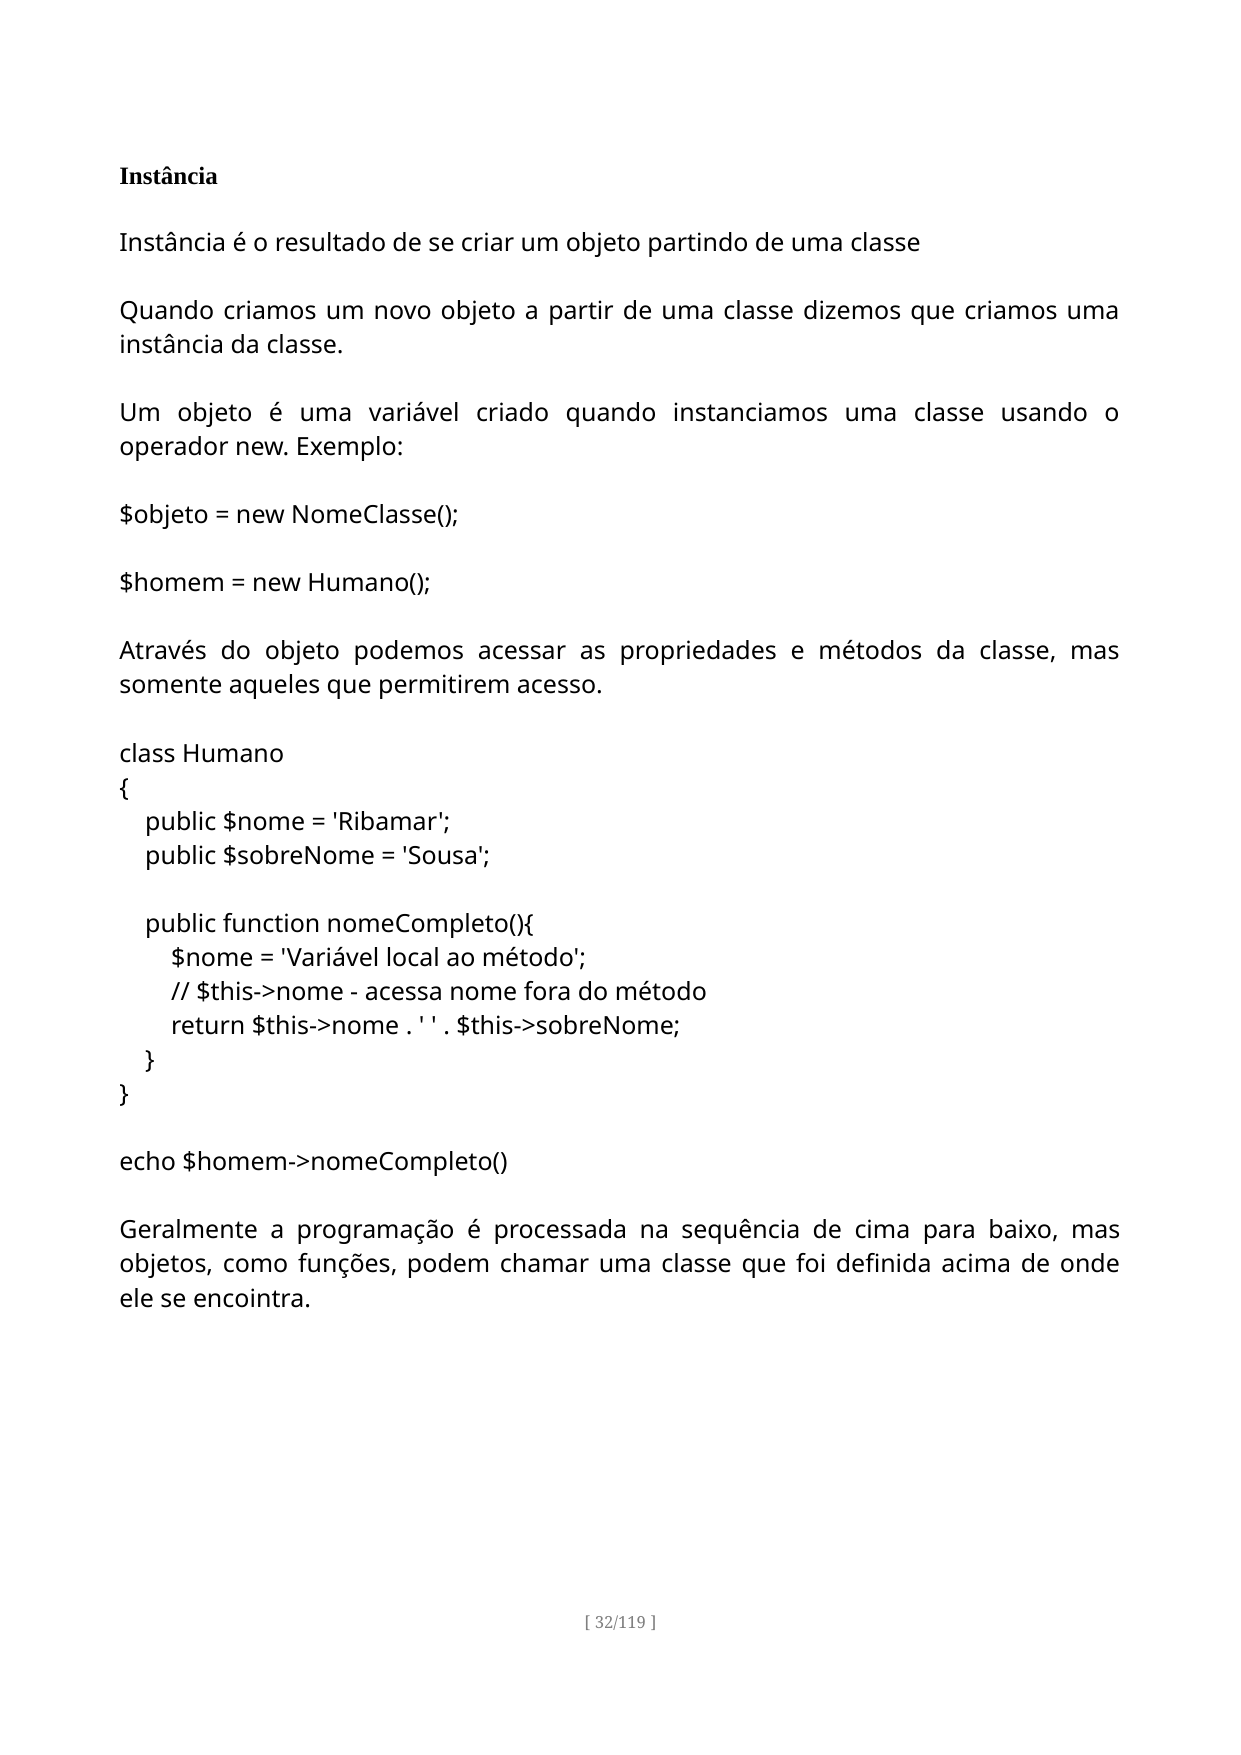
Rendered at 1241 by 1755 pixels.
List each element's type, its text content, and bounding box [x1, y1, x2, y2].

text class Humano [113, 735, 1128, 769]
text Quando criamos um novo objeto a partir de uma classe dizemos que criamos uma instância da classe. [113, 292, 1128, 361]
text } [113, 1042, 1128, 1076]
text public $nome = 'Ribamar'; [113, 803, 1128, 837]
text // $this->nome - acessa nome fora do método [113, 974, 1128, 1008]
text public $sobreNome = 'Sousa'; [113, 837, 1128, 871]
text Geralmente a programação é processada na sequência de cima para baixo, mas objetos, como funções, podem chamar uma classe que foi definida acima de onde ele se encointra. [113, 1212, 1128, 1314]
text Instância é o resultado de se criar um objeto partindo de uma classe [113, 224, 1128, 258]
text { [113, 769, 1128, 803]
subtitle Instância [113, 156, 1128, 190]
text return $this->nome . ' ' . $this->sobreNome; [113, 1008, 1128, 1042]
text public function nomeCompleto(){ [113, 906, 1128, 939]
text } [113, 1076, 1128, 1110]
text Através do objeto podemos acessar as propriedades e métodos da classe, mas somente aqueles que permitirem acesso. [113, 633, 1128, 701]
text $nome = 'Variável local ao método'; [113, 939, 1128, 974]
text Um objeto é uma variável criado quando instanciamos uma classe usando o operador new. Exemplo: [113, 394, 1128, 463]
text $homem = new Humano(); [113, 565, 1128, 599]
text echo $homem->nomeCompleto() [113, 1144, 1128, 1178]
text $objeto = new NomeClasse(); [113, 497, 1128, 531]
